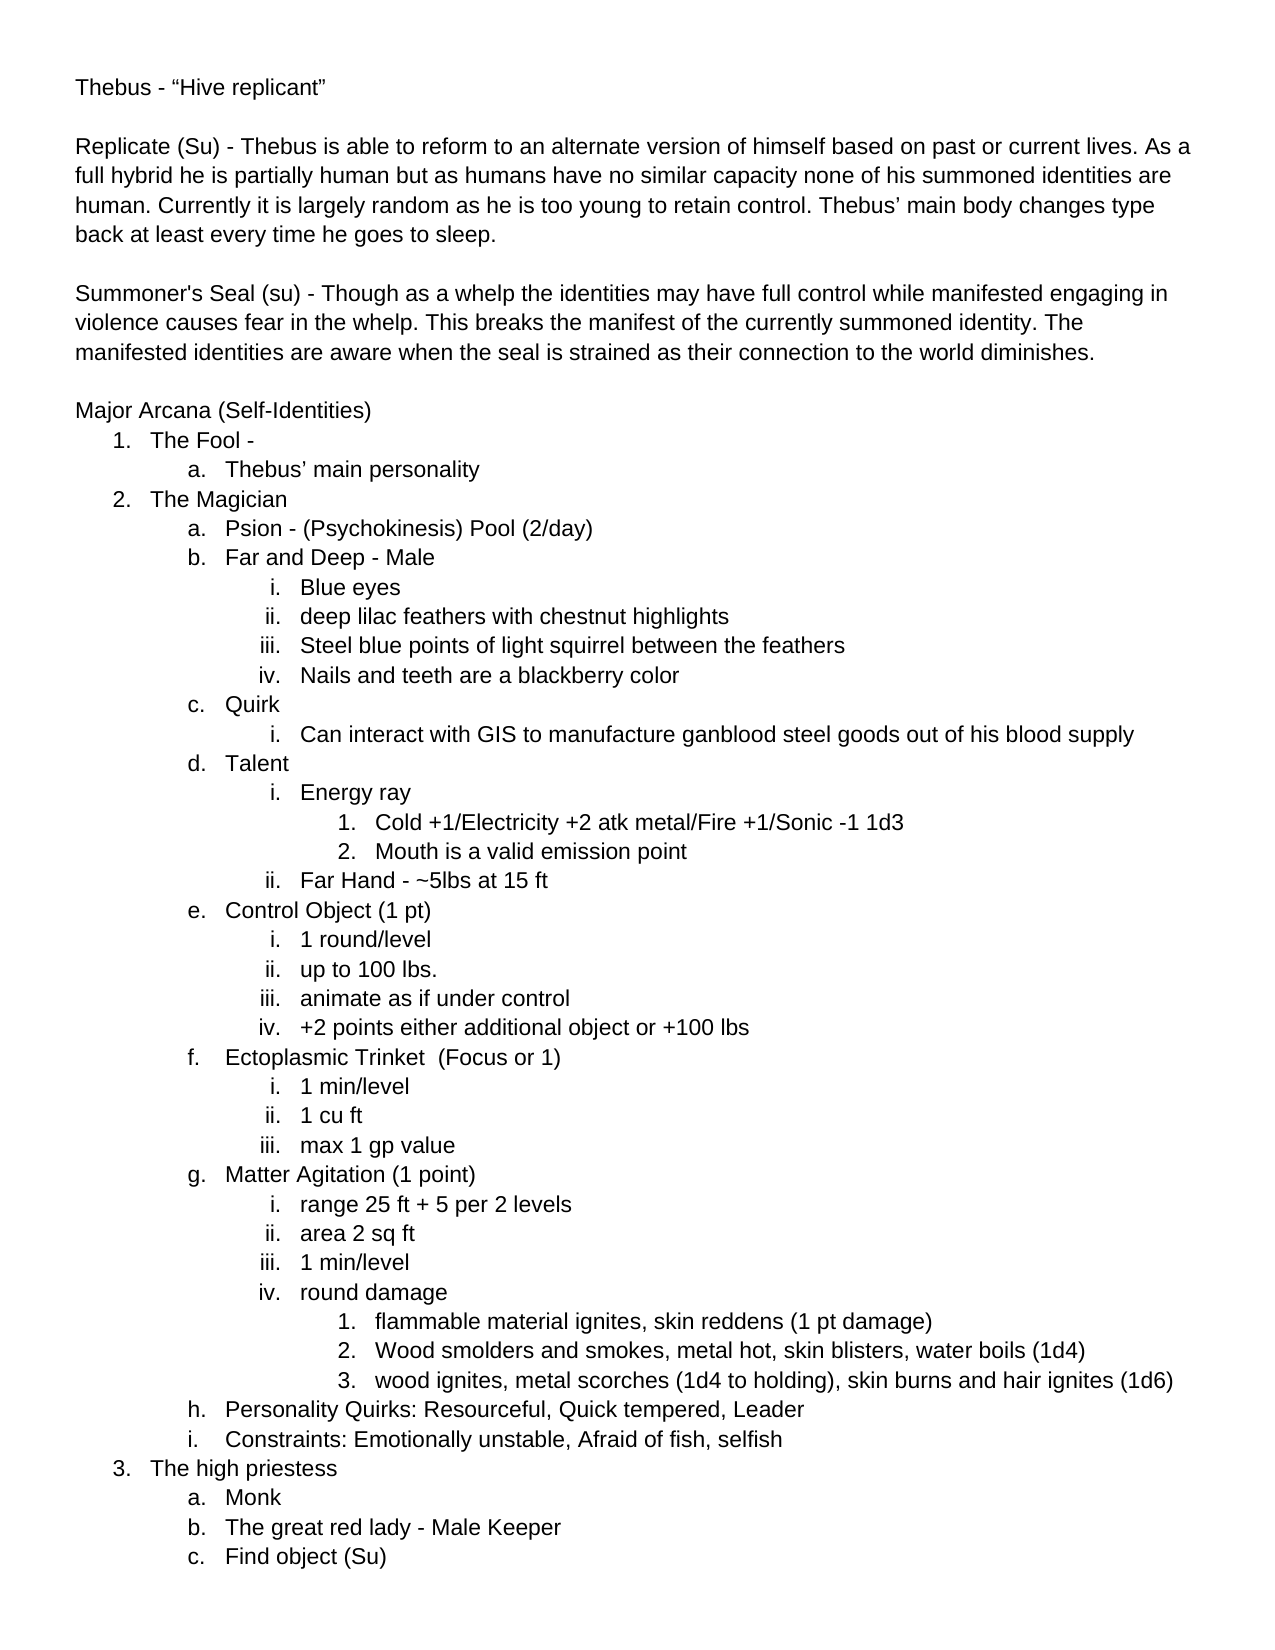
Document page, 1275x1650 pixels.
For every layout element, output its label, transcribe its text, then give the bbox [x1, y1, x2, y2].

list 1 min/level [75, 1250, 1200, 1276]
list deep lilac feathers with chestnut highlights [75, 604, 1200, 629]
list 1 round/level [75, 927, 1200, 952]
list Ectoplasmic Trinket (Focus or 1) [187, 1044, 1200, 1070]
list Mouth is a valid emission point [337, 839, 1200, 864]
list Control Object (1 pt) [187, 897, 1200, 923]
list Energy ray [75, 780, 1200, 806]
list Find object (Su) [187, 1544, 1200, 1569]
list wood ignites, metal scorches (1d4 to holding), skin burns and hair ignites (1d6) [337, 1367, 1200, 1393]
text Major Arcana (Self-Identities) [75, 398, 1200, 424]
list flammable material ignites, skin reddens (1 pt damage) [337, 1309, 1200, 1334]
list The Magician [112, 486, 1200, 512]
list Thebus’ main personality [187, 457, 1200, 482]
list Blue eyes [75, 574, 1200, 600]
list max 1 gp value [75, 1132, 1200, 1158]
list 1 min/level [75, 1074, 1200, 1099]
list Matter Agitation (1 point) [187, 1162, 1200, 1187]
list The great red lady - Male Keeper [187, 1514, 1200, 1540]
list range 25 ft + 5 per 2 levels [75, 1191, 1200, 1217]
list round damage [75, 1279, 1200, 1305]
list Wood smolders and smokes, metal hot, skin blisters, water boils (1d4) [337, 1338, 1200, 1364]
list Steel blue points of light squirrel between the feathers [75, 633, 1200, 659]
list +2 points either additional object or +100 lbs [75, 1015, 1200, 1041]
list The high priestess [112, 1456, 1200, 1481]
list up to 100 lbs. [75, 956, 1200, 982]
list Far Hand - ~5lbs at 15 ft [75, 868, 1200, 894]
list area 2 sq ft [75, 1221, 1200, 1246]
list Constraints: Emotionally unstable, Afraid of fish, selfish [187, 1426, 1200, 1452]
list Nails and teeth are a blackberry color [75, 662, 1200, 688]
text Summoner's Seal (su) - Though as a whelp the identities may have full control while manifested engaging in violence causes fear in the whelp. This breaks the manifest of the currently summoned identity. The manifested identities are aware when the seal is strained as their connection to the world diminishes. [75, 281, 1200, 365]
list Cold +1/Electricity +2 atk metal/Fire +1/Sonic -1 1d3 [337, 809, 1200, 835]
text Thebus - “Hive replicant” [75, 75, 1200, 101]
list 1 cu ft [75, 1103, 1200, 1129]
list Personality Quirks: Resourceful, Quick tempered, Leader [187, 1397, 1200, 1422]
list Can interact with GIS to manufacture ganblood steel goods out of his blood supply [75, 721, 1200, 747]
list Monk [187, 1485, 1200, 1511]
list The Fool - [112, 427, 1200, 453]
list Talent [187, 751, 1200, 776]
list Psion - (Psychokinesis) Pool (2/day) [187, 516, 1200, 541]
list Far and Deep - Male [187, 545, 1200, 571]
text Replicate (Su) - Thebus is able to reform to an alternate version of himself based on past or current lives. As a full hybrid he is partially human but as humans have no similar capacity none of his summoned identities are human. Currently it is largely random as he is too young to retain control. Thebus’ main body changes type back at least every time he goes to sleep. [75, 134, 1200, 247]
list animate as if under control [75, 986, 1200, 1011]
list Quirk [187, 692, 1200, 717]
